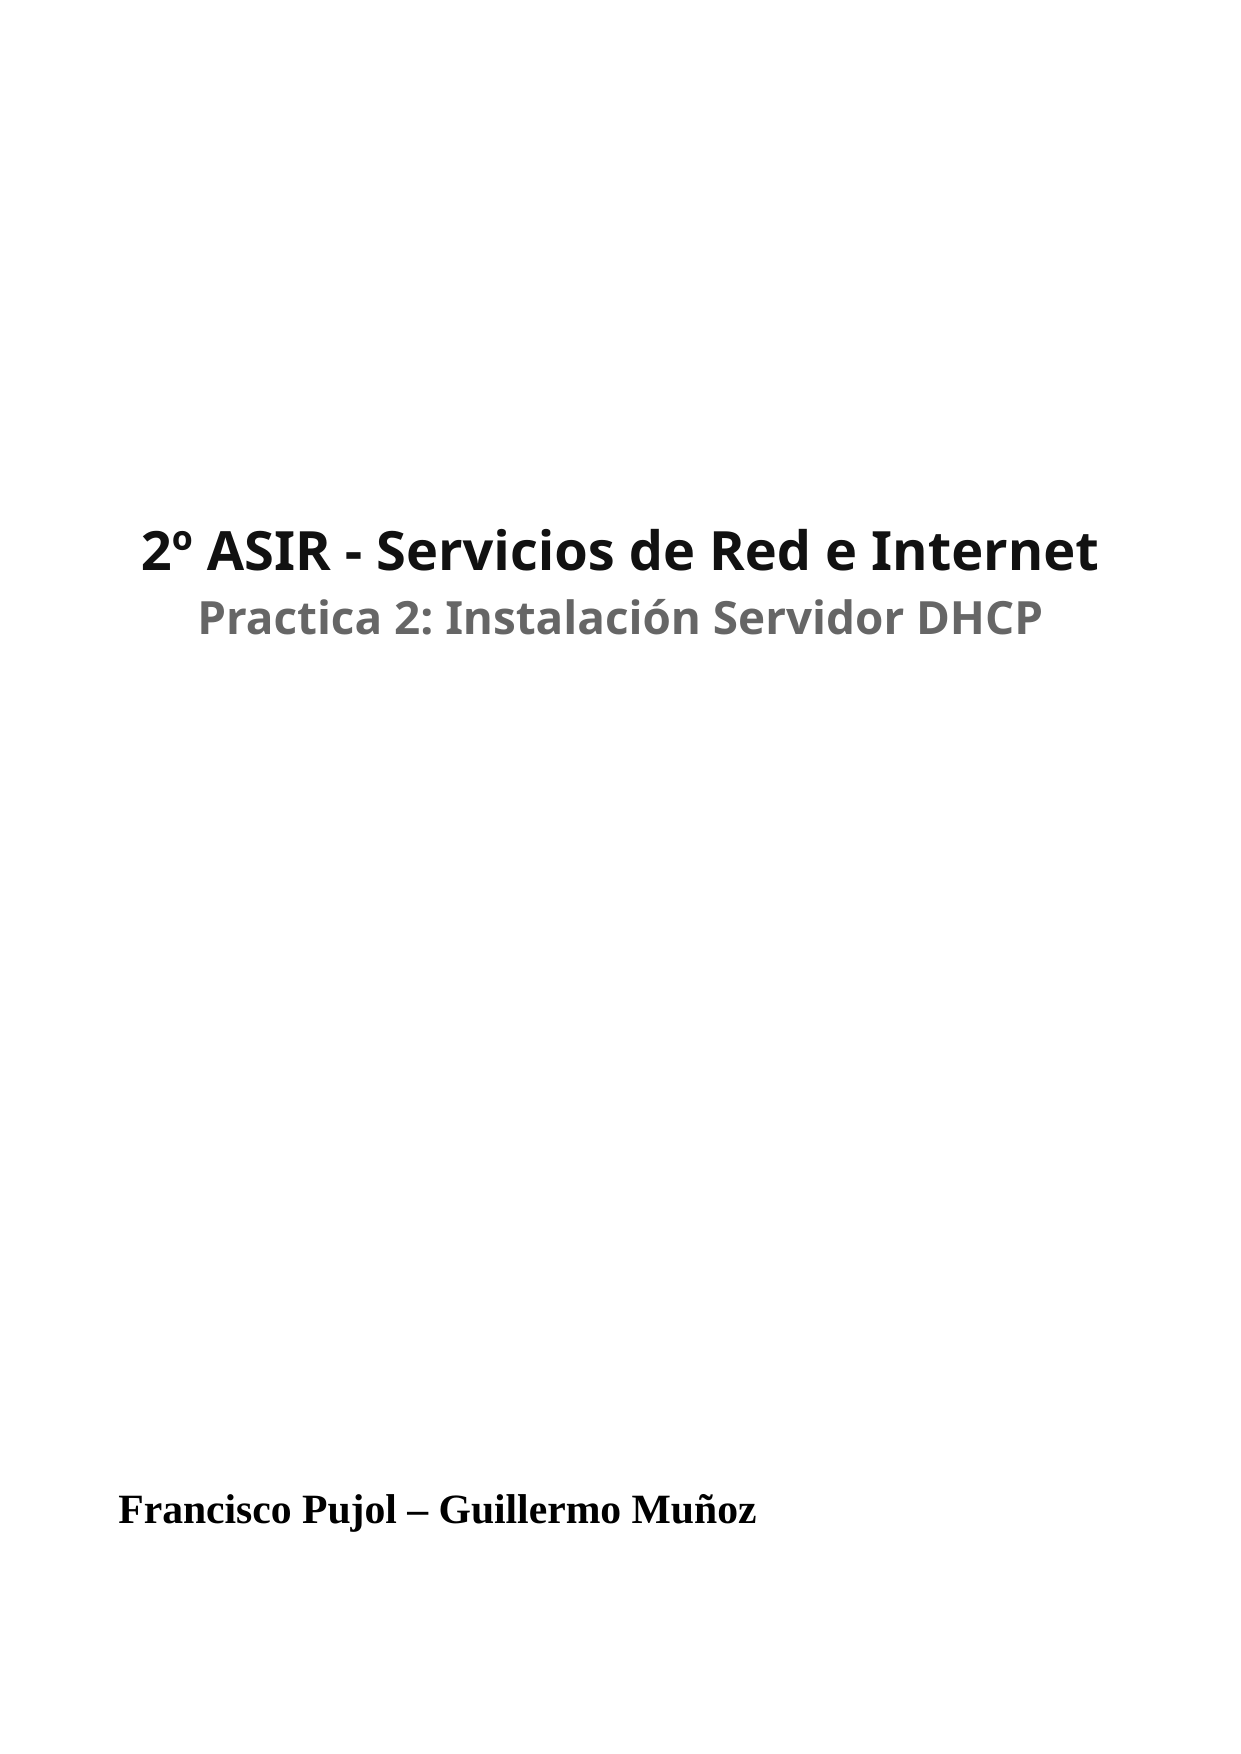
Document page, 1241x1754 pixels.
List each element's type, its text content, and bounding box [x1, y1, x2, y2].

subtitle 2º ASIR - Servicios de Red e Internet Practica 2: Instalación Servidor DHCP [118, 512, 1122, 648]
text Francisco Pujol – Guillermo Muñoz [118, 1485, 1122, 1533]
